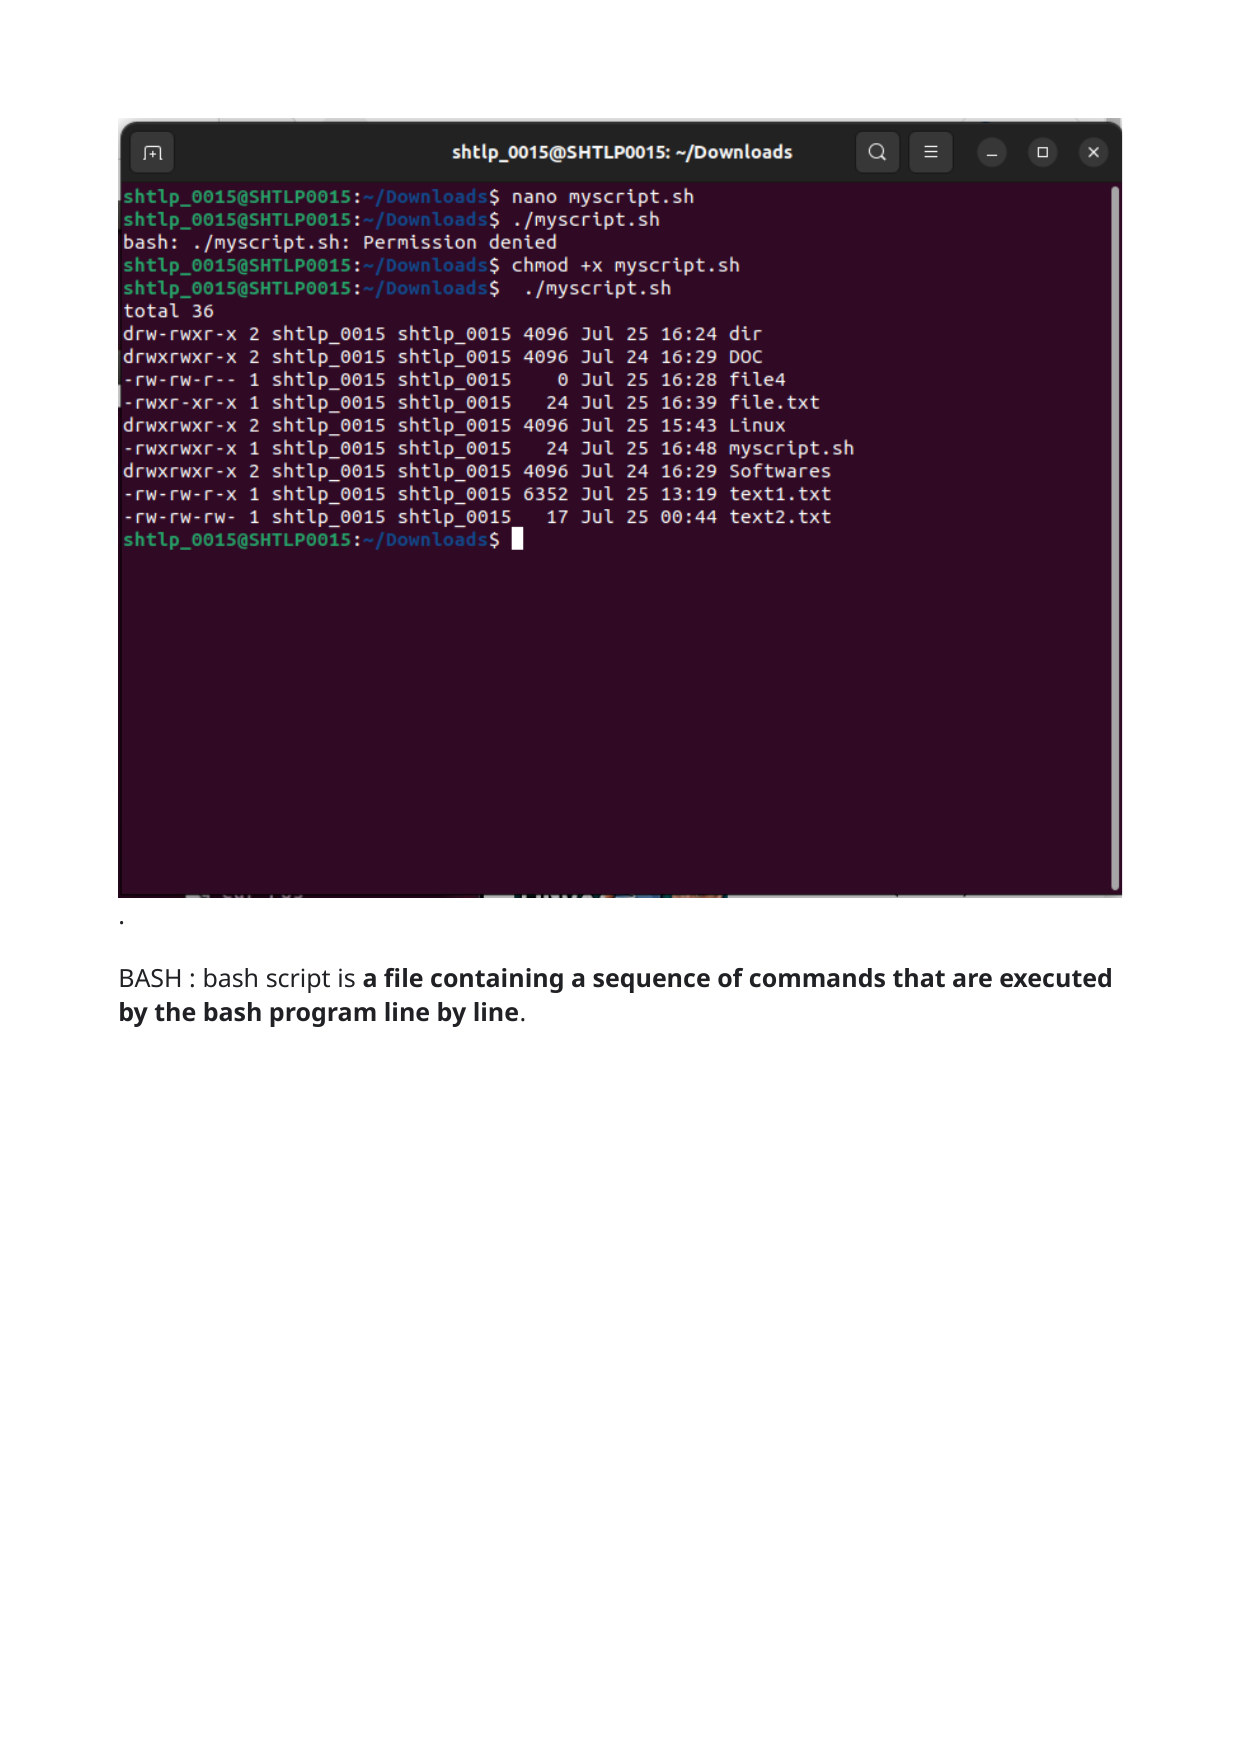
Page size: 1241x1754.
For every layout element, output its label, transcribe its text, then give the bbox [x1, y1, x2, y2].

picture [118, 118, 1123, 898]
text BASH : bash script is a file containing a sequence of commands that are executed by the bash program line by line. [118, 960, 1122, 1028]
text . [118, 898, 1122, 931]
